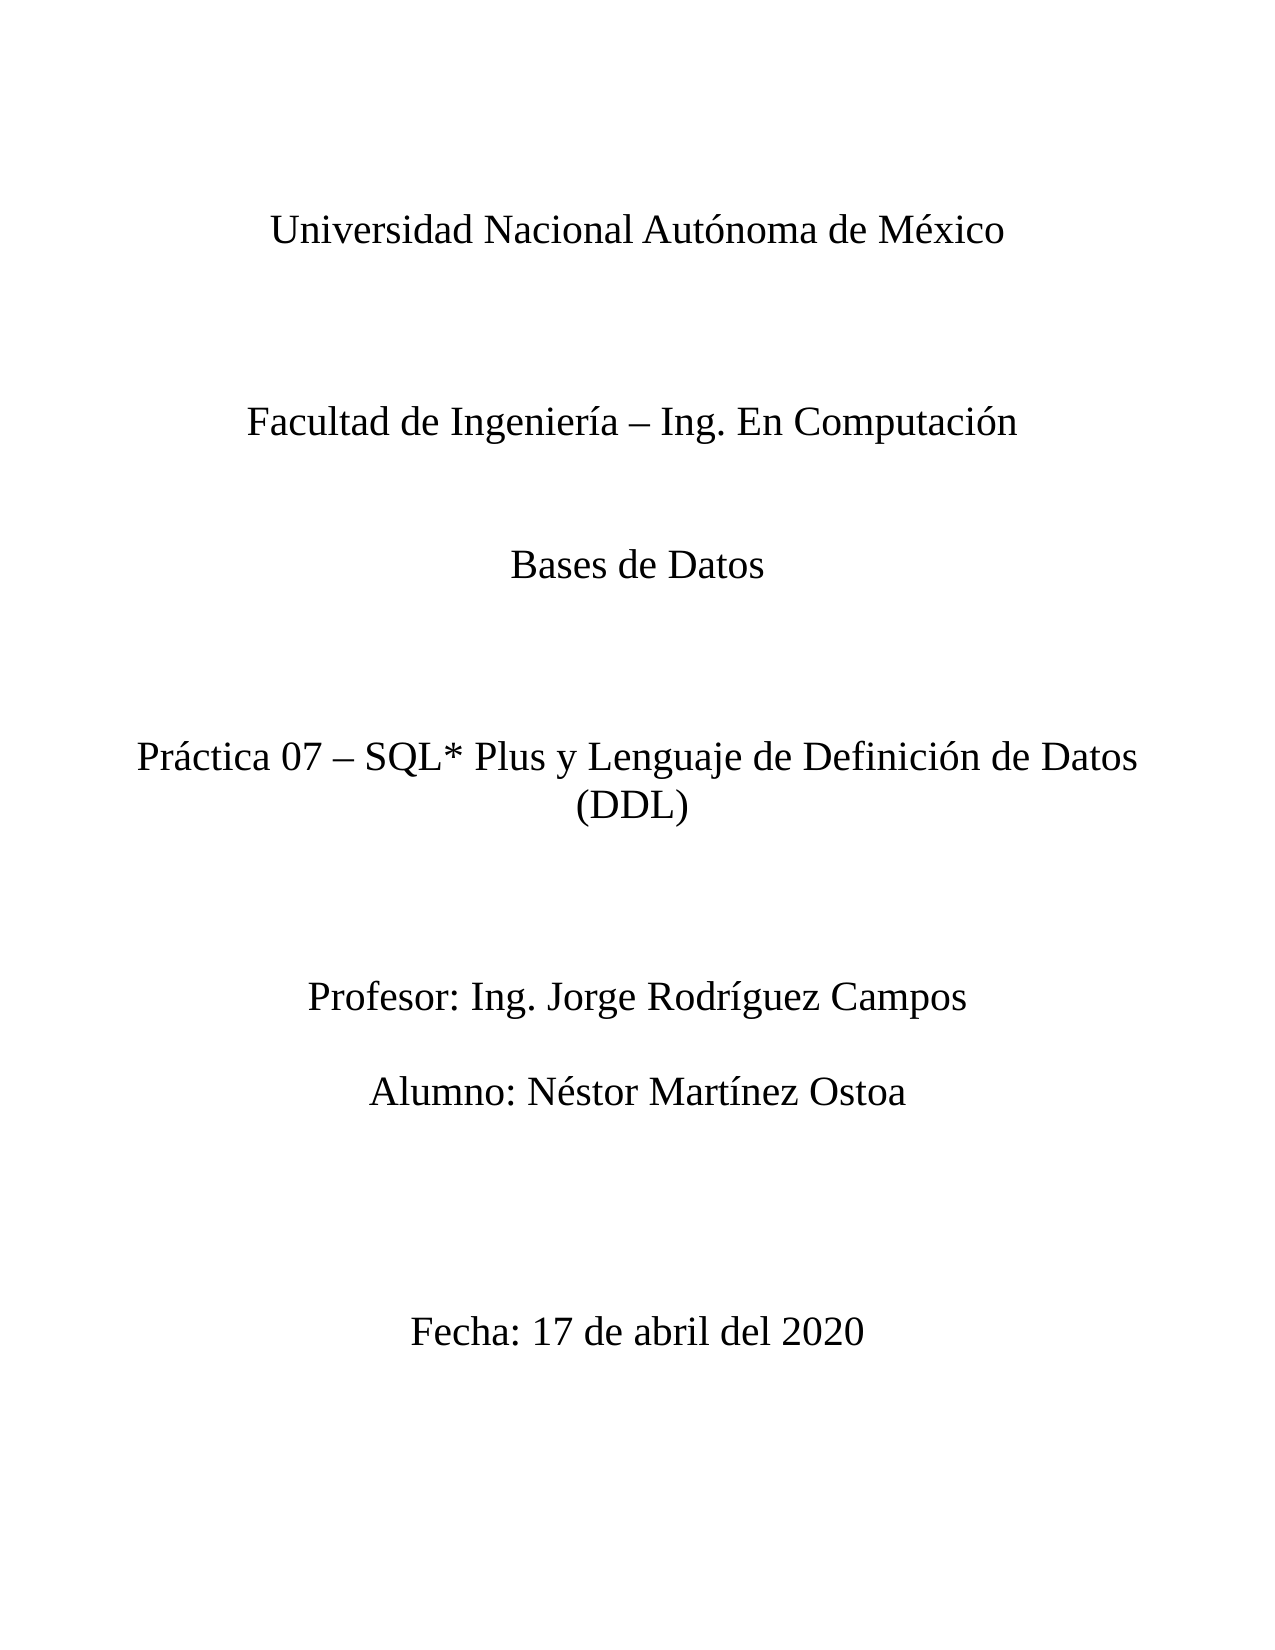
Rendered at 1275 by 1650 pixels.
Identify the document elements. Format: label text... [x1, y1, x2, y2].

text Práctica 07 – SQL* Plus y Lenguaje de Definición de Datos (DDL) [118, 731, 1157, 827]
text Facultad de Ingeniería – Ing. En Computación [118, 396, 1157, 444]
text Alumno: Néstor Martínez Ostoa [118, 1067, 1157, 1115]
text Profesor: Ing. Jorge Rodríguez Campos [118, 971, 1157, 1019]
text Universidad Nacional Autónoma de México [118, 204, 1157, 252]
text Bases de Datos [118, 540, 1157, 588]
text Fecha: 17 de abril del 2020 [118, 1306, 1157, 1354]
